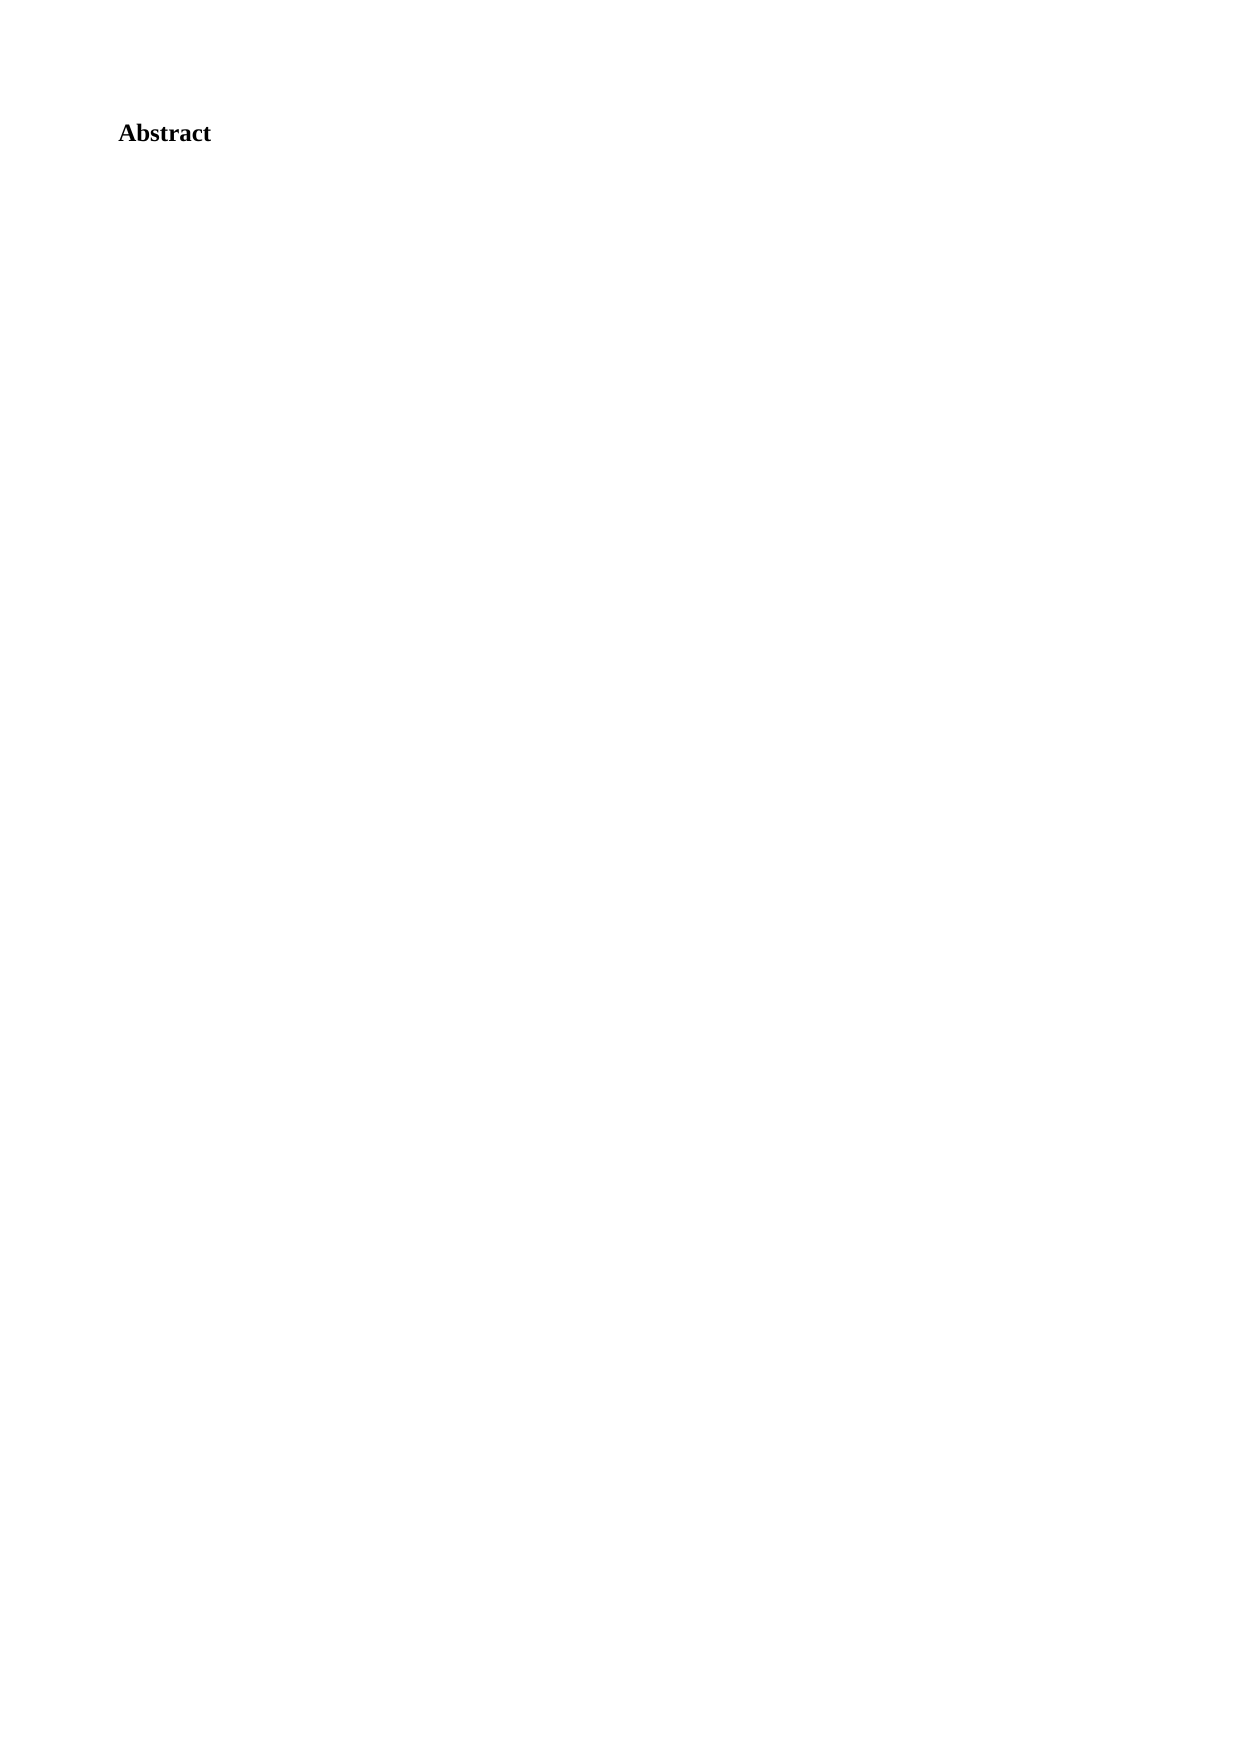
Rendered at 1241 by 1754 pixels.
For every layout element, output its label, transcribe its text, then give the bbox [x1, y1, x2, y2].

text Abstract [118, 118, 1122, 147]
